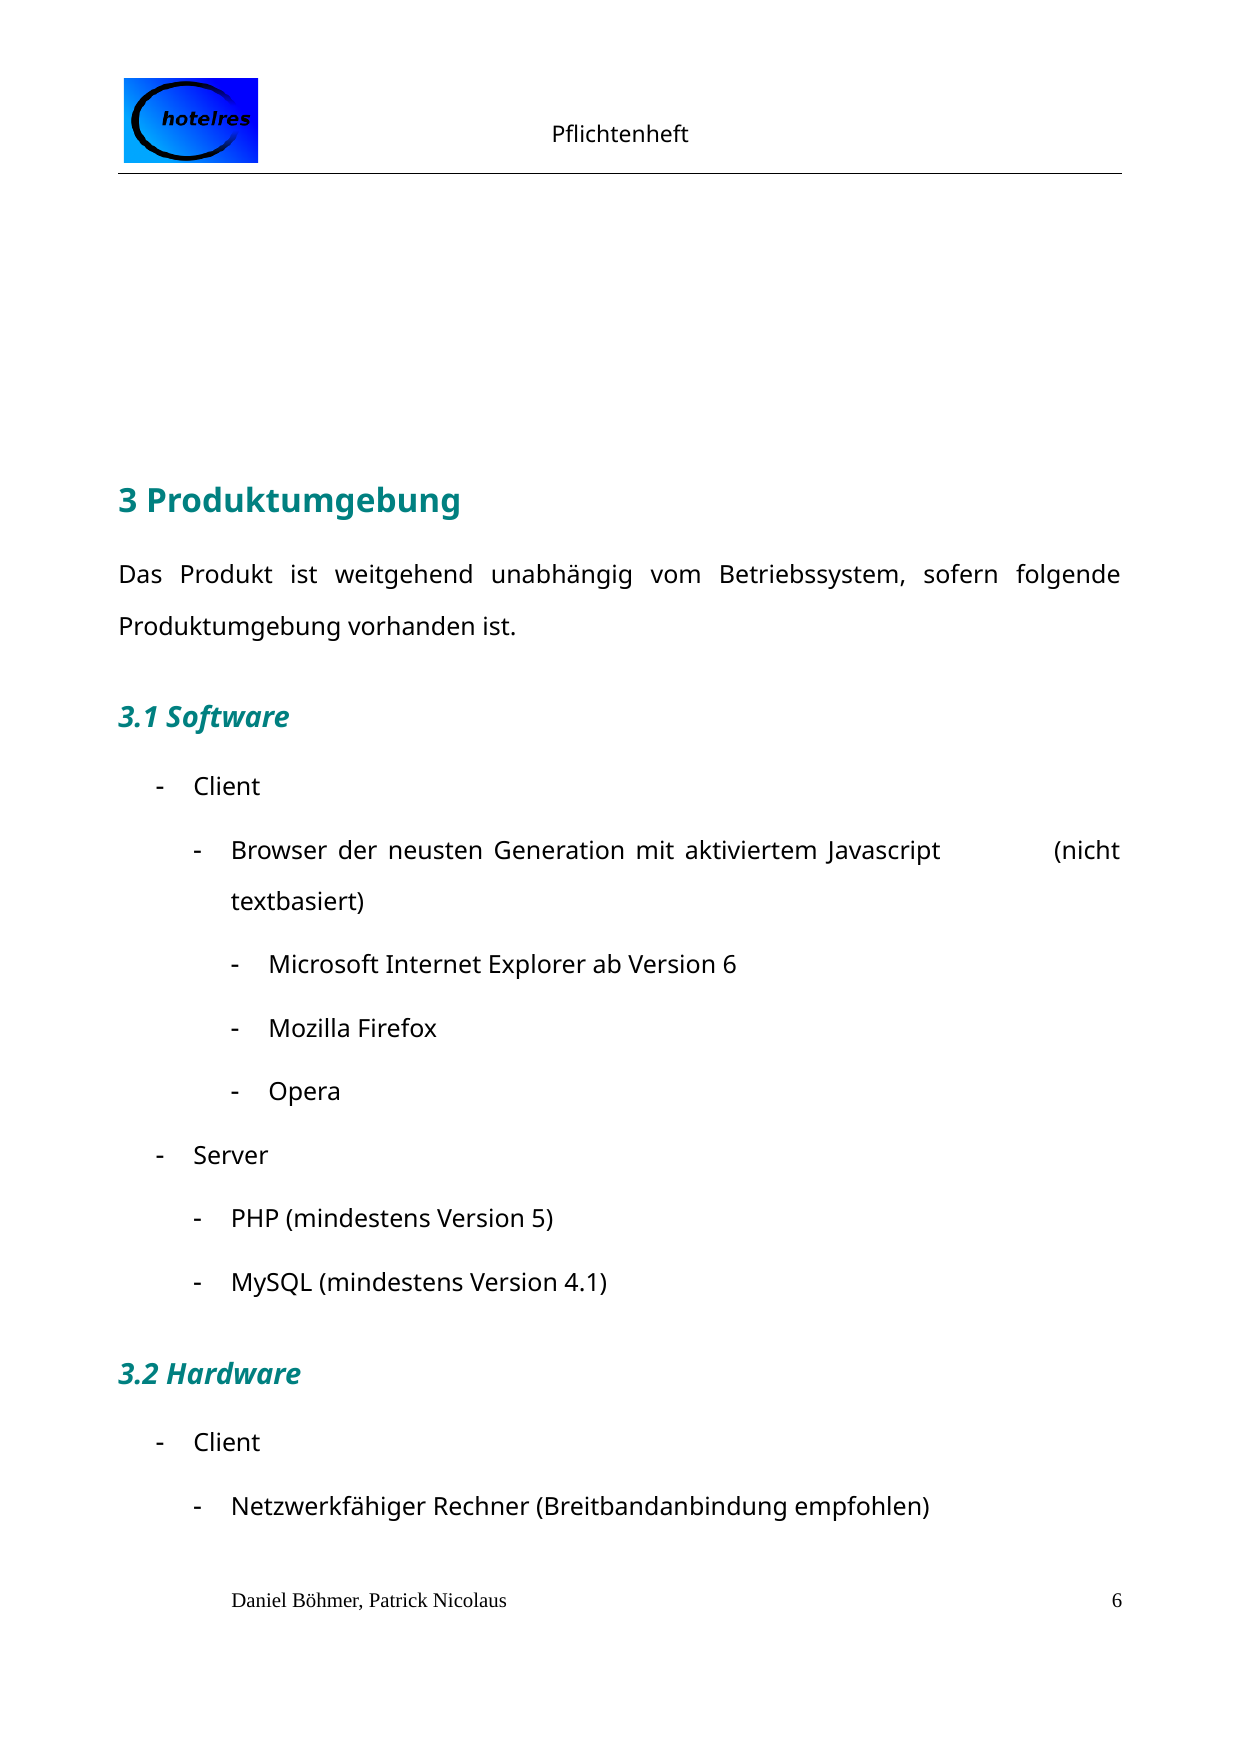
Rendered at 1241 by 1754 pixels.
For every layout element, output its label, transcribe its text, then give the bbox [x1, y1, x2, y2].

picture [123, 78, 259, 163]
list Server [156, 1137, 1122, 1172]
list Opera [231, 1074, 1122, 1108]
list Client [156, 1425, 1122, 1459]
list Browser der neusten Generation mit aktiviertem Javascript (nicht textbasiert) [193, 832, 1122, 917]
text Das Produkt ist weitgehend unabhängig vom Betriebssystem, sofern folgende Produktumgebung vorhanden ist. [118, 557, 1122, 642]
list MySQL (mindestens Version 4.1) [193, 1264, 1122, 1299]
list Client [156, 769, 1122, 803]
list PHP (mindestens Version 5) [193, 1201, 1122, 1235]
list Netzwerkfähiger Rechner (Breitbandanbindung empfohlen) [193, 1489, 1122, 1523]
list Microsoft Internet Explorer ab Version 6 [231, 947, 1122, 981]
list Mozilla Firefox [231, 1010, 1122, 1044]
subtitle 3 Produktumgebung [118, 477, 1122, 522]
subtitle 3.2 Hardware [118, 1353, 1122, 1393]
subtitle 3.1 Software [118, 697, 1122, 736]
